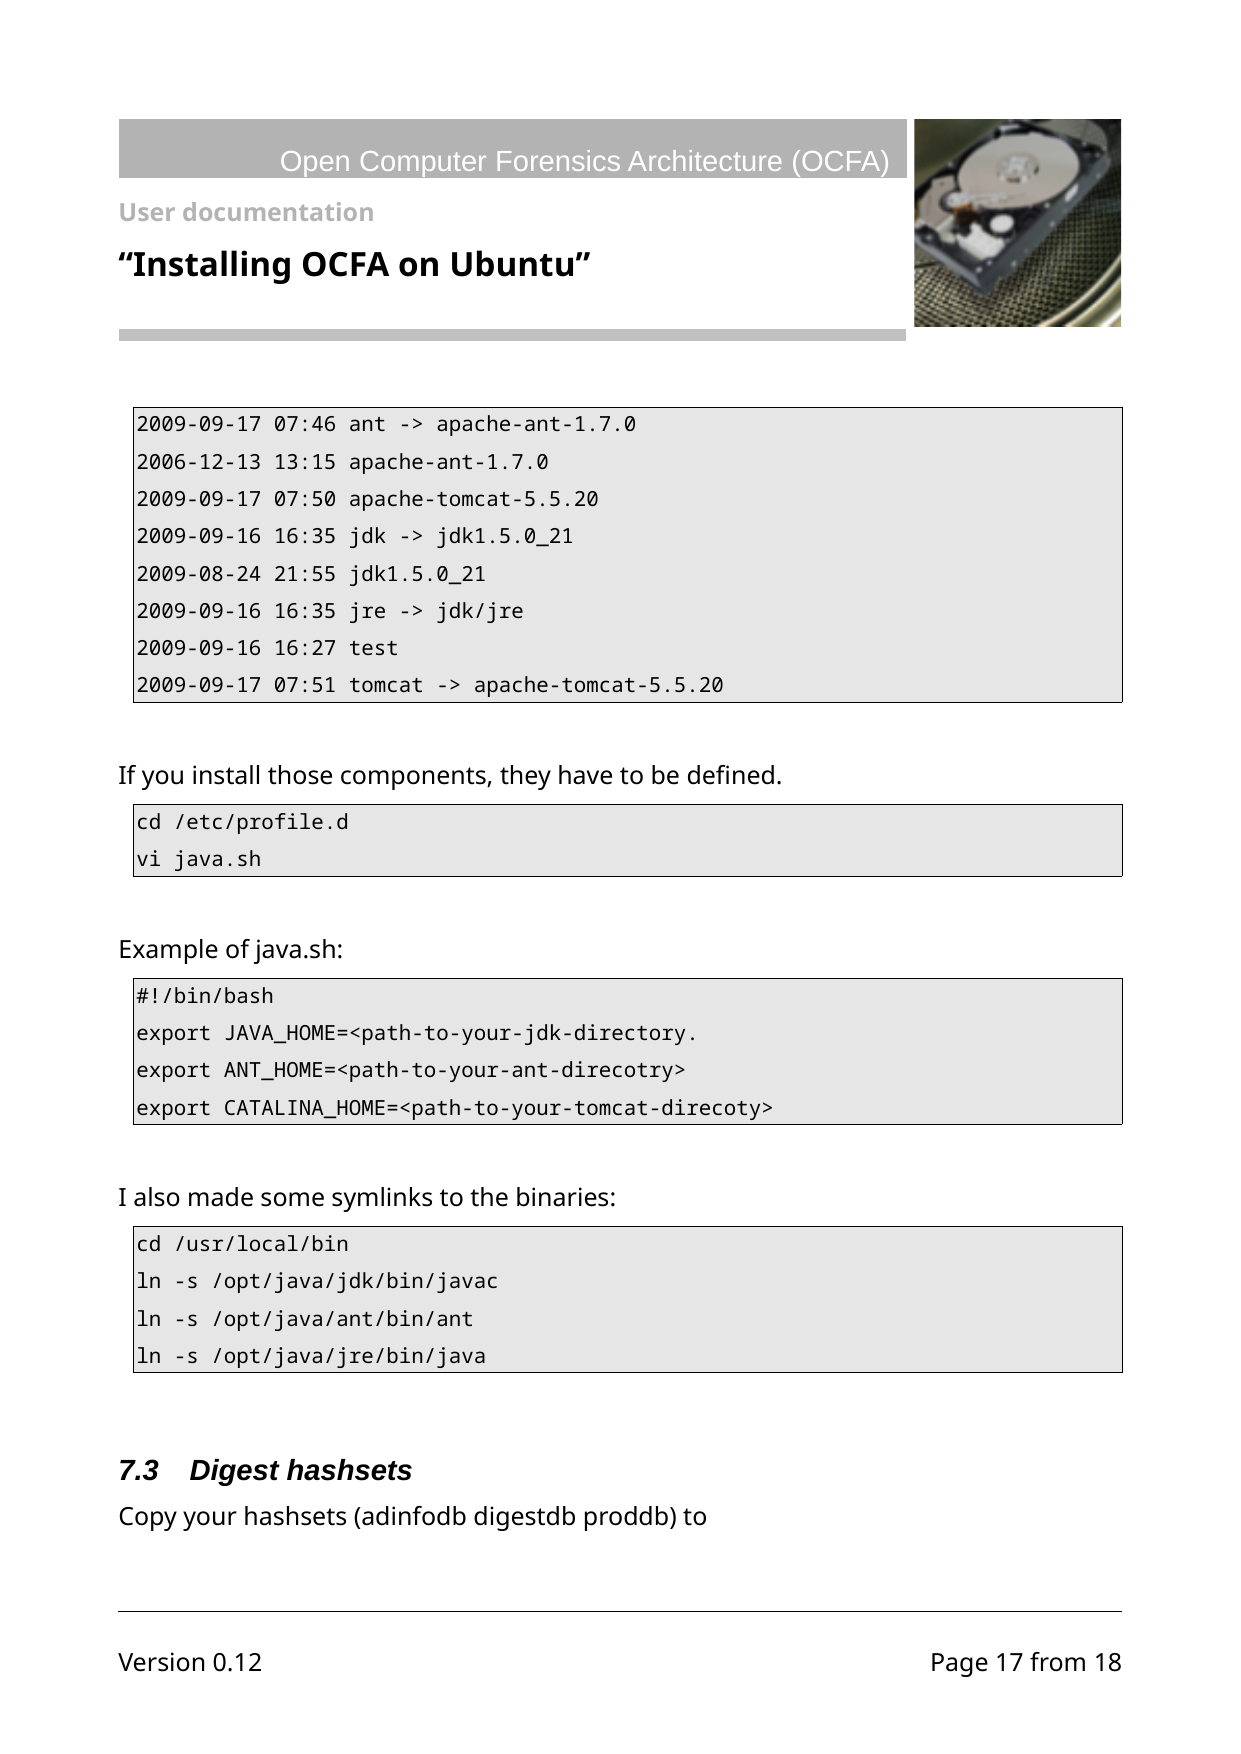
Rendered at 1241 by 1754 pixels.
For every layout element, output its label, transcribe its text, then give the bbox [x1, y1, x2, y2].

text #!/bin/bash [134, 979, 1122, 1009]
text export JAVA_HOME=<path-to-your-jdk-directory. [134, 1015, 1122, 1047]
text ln -s /opt/java/jre/bin/java [134, 1338, 1122, 1372]
text cd /usr/local/bin [134, 1227, 1122, 1258]
text 2009-09-17 07:50 apache-tomcat-5.5.20 [134, 481, 1122, 513]
text ln -s /opt/java/jdk/bin/javac [134, 1263, 1122, 1295]
text If you install those components, they have to be defined. [118, 757, 1122, 792]
text 2009-09-17 07:51 tomcat -> apache-tomcat-5.5.20 [134, 668, 1122, 702]
text export ANT_HOME=<path-to-your-ant-direcotry> [134, 1052, 1122, 1084]
text Copy your hashsets (adinfodb digestdb proddb) to [118, 1499, 1122, 1533]
picture [914, 119, 1122, 327]
subtitle Digest hashsets [118, 1453, 1122, 1486]
text I also made some symlinks to the binaries: [118, 1179, 1122, 1214]
text ln -s /opt/java/ant/bin/ant [134, 1301, 1122, 1332]
text cd /etc/profile.d [134, 805, 1122, 836]
text 2009-09-16 16:35 jdk -> jdk1.5.0_21 [134, 518, 1122, 550]
text 2009-09-16 16:27 test [134, 630, 1122, 662]
text 2006-12-13 13:15 apache-ant-1.7.0 [134, 444, 1122, 475]
text export CATALINA_HOME=<path-to-your-tomcat-direcoty> [134, 1090, 1122, 1124]
text 2009-09-16 16:35 jre -> jdk/jre [134, 593, 1122, 624]
text 2009-08-24 21:55 jdk1.5.0_21 [134, 556, 1122, 587]
text Example of java.sh: [118, 931, 1122, 965]
text vi java.sh [134, 841, 1122, 876]
text 2009-09-17 07:46 ant -> apache-ant-1.7.0 [134, 408, 1122, 438]
